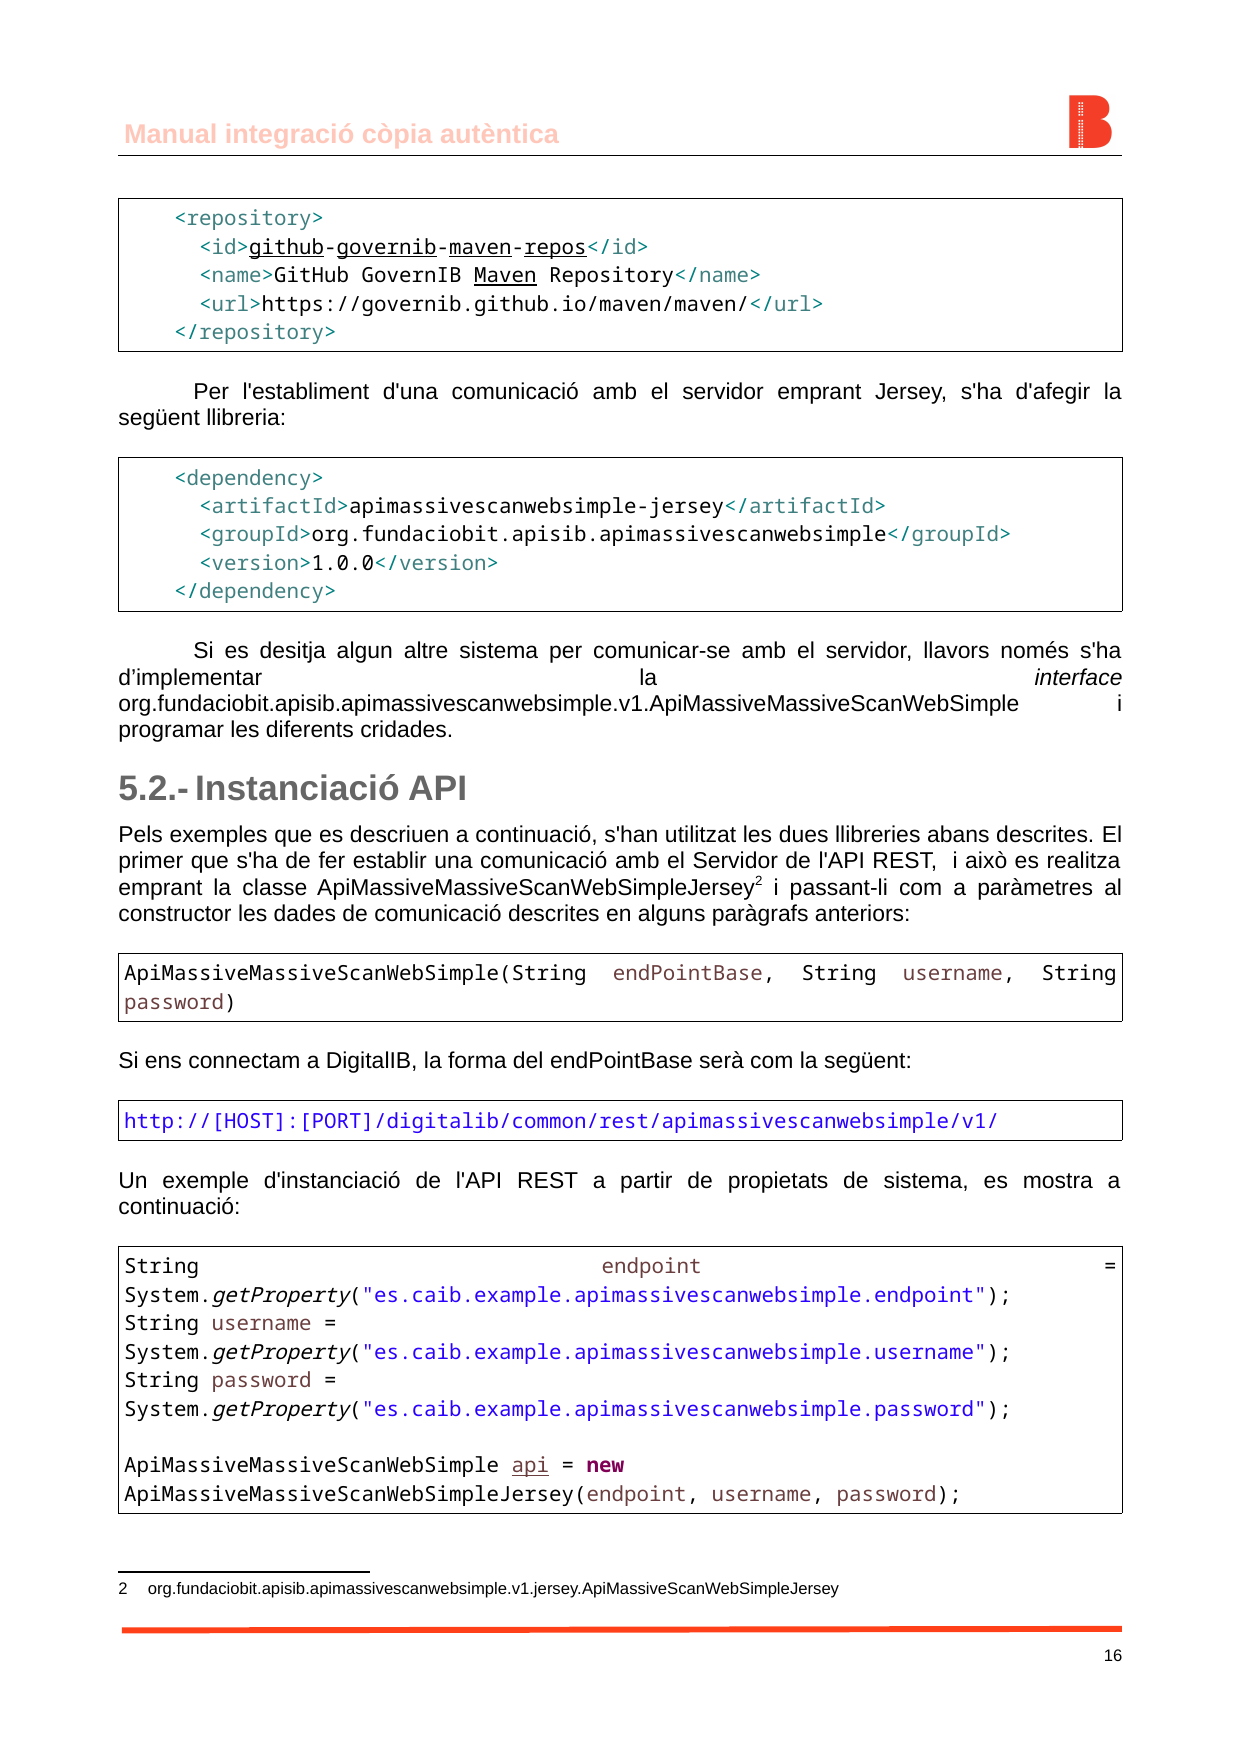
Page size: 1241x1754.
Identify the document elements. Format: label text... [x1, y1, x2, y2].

text Per l'establiment d'una comunicació amb el servidor emprant Jersey, s'ha d'afegir la següent llibreria: [118, 378, 1122, 431]
text org.fundaciobit.apisib.apimassivescanwebsimple.v1.jersey.ApiMassiveScanWebSimpleJersey [118, 1578, 1122, 1598]
table_header ApiMassiveMassiveScanWebSimple(String endPointBase, String username, String password) [119, 954, 1122, 1021]
table_header String endpoint = System.getProperty("es.caib.example.apimassivescanwebsimple.endpoint"); String username = System.getProperty("es.caib.example.apimassivescanwebsimple.username"); String password = System.getProperty("es.caib.example.apimassivescanwebsimple.password"); ApiMassiveMassiveScanWebSimple api = new ApiMassiveMassiveScanWebSimpleJersey(endpoint, username, password); [119, 1247, 1122, 1513]
text Un exemple d'instanciació de l'API REST a partir de propietats de sistema, es mostra a continuació: [118, 1167, 1122, 1219]
text Pels exemples que es descriuen a continuació, s'han utilitzat les dues llibreries abans descrites. El primer que s'ha de fer establir una comunicació amb el Servidor de l'API REST, i això es realitza emprant la classe ApiMassiveMassiveScanWebSimpleJersey i passant-li com a paràmetres al constructor les dades de comunicació descrites en alguns paràgrafs anteriors: [118, 821, 1122, 926]
table_header <repository> <id>github-governib-maven-repos</id> <name>GitHub GovernIB Maven Repository</name> <url>https://governib.github.io/maven/maven/</url> </repository> [119, 199, 1122, 351]
picture [1063, 94, 1117, 150]
table_header <dependency> <artifactId>apimassivescanwebsimple-jersey</artifactId> <groupId>org.fundaciobit.apisib.apimassivescanwebsimple</groupId> <version>1.0.0</version> </dependency> [119, 458, 1122, 611]
text Si es desitja algun altre sistema per comunicar-se amb el servidor, llavors només s'ha d’implementar la interface org.fundaciobit.apisib.apimassivescanwebsimple.v1.ApiMassiveMassiveScanWebSimple i programar les diferents cridades. [118, 637, 1122, 742]
subtitle Instanciació API [118, 767, 1122, 808]
text Si ens connectam a DigitalIB, la forma del endPointBase serà com la següent: [118, 1047, 1122, 1074]
table_header http://[HOST]:[PORT]/digitalib/common/rest/apimassivescanwebsimple/v1/ [119, 1101, 1122, 1140]
